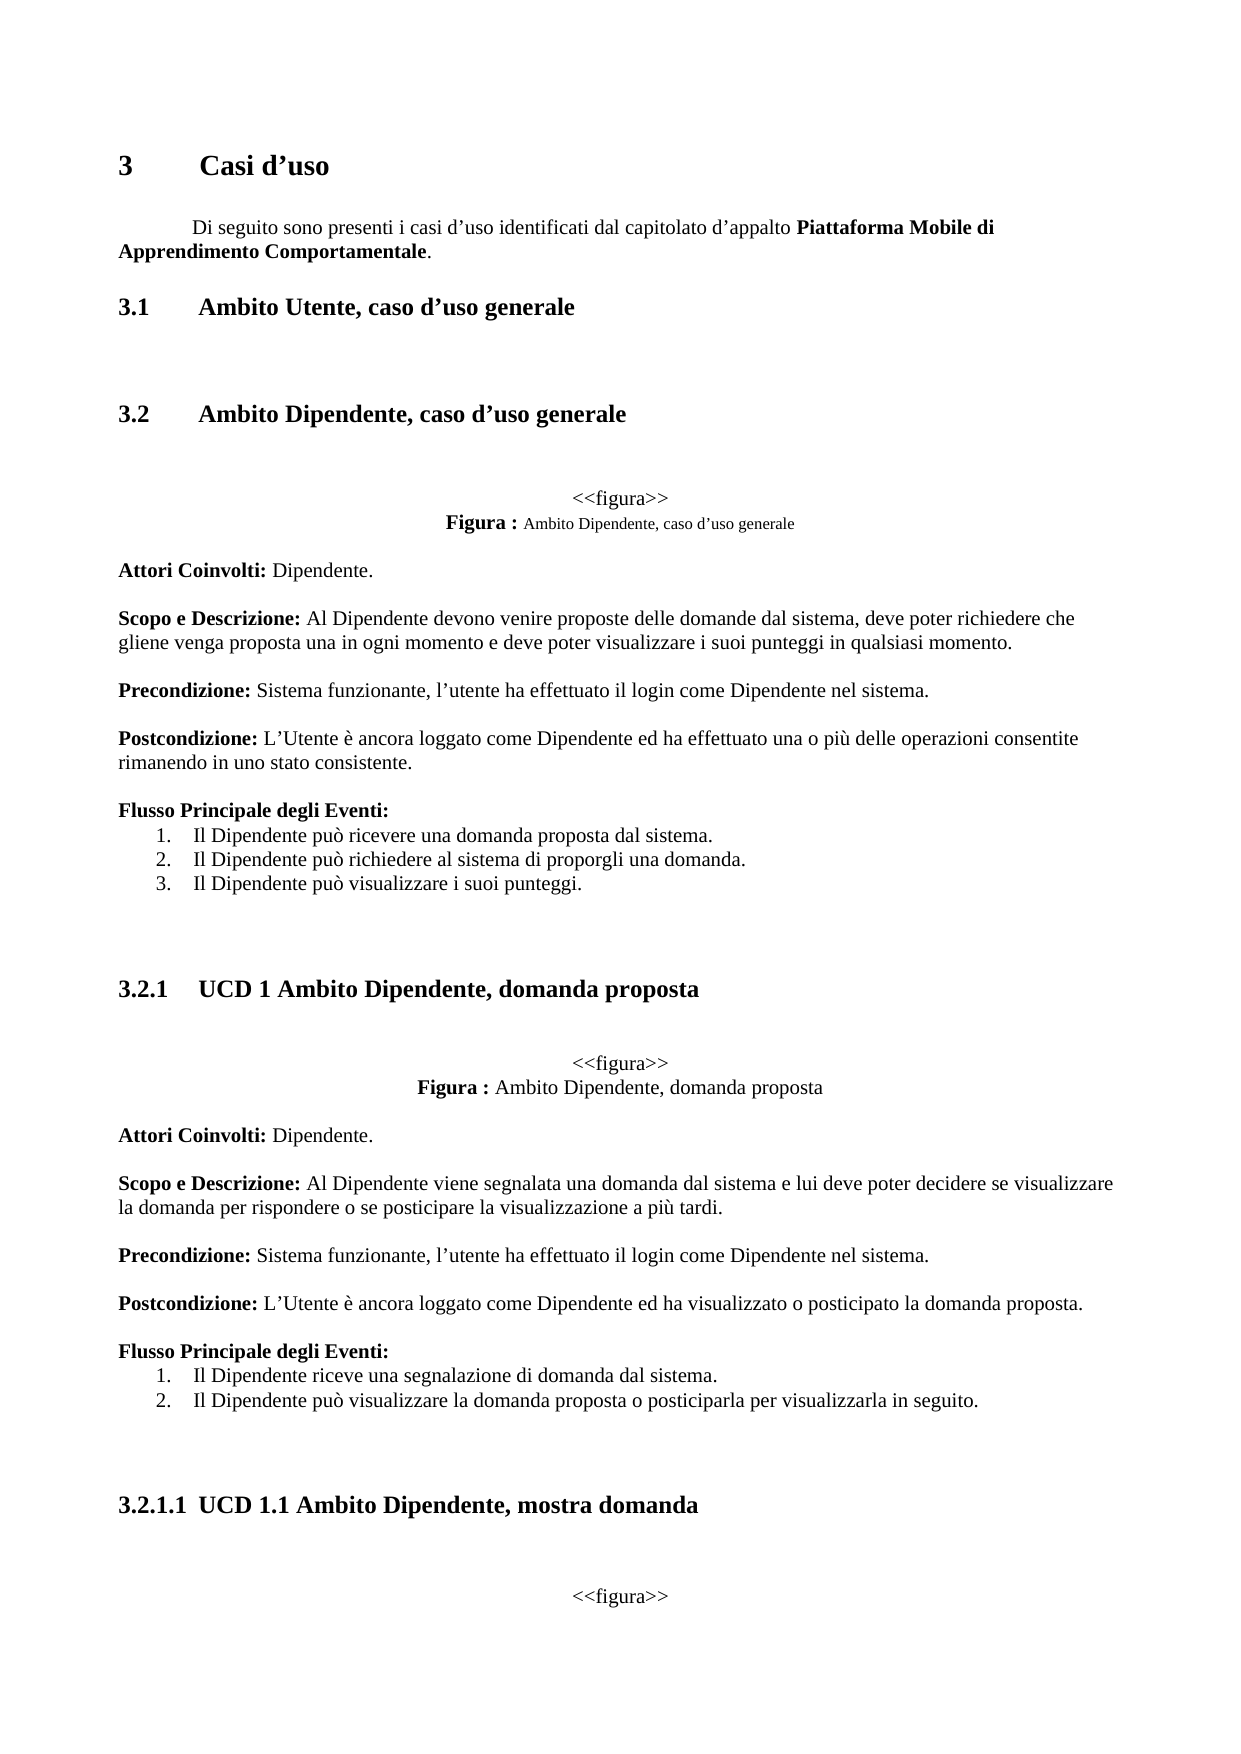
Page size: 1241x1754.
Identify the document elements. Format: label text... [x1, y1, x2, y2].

text Postcondizione: L’Utente è ancora loggato come Dipendente ed ha effettuato una o più delle operazioni consentite rimanendo in uno stato consistente. [118, 726, 1122, 774]
list Il Dipendente può visualizzare i suoi punteggi. [156, 871, 1122, 895]
list Il Dipendente può richiedere al sistema di proporgli una domanda. [156, 847, 1122, 871]
text Scopo e Descrizione: Al Dipendente devono venire proposte delle domande dal sistema, deve poter richiedere che gliene venga proposta una in ogni momento e deve poter visualizzare i suoi punteggi in qualsiasi momento. [118, 606, 1122, 654]
text 3.2 Ambito Dipendente, caso d’uso generale [118, 399, 1122, 428]
text Attori Coinvolti: Dipendente. [118, 558, 1122, 582]
text 3 Casi d’uso [118, 148, 1122, 181]
text Figura : Ambito Dipendente, domanda proposta [118, 1075, 1122, 1099]
text Precondizione: Sistema funzionante, l’utente ha effettuato il login come Dipendente nel sistema. [118, 1243, 1122, 1267]
text Figura : Ambito Dipendente, caso d’uso generale [118, 510, 1122, 534]
text Di seguito sono presenti i casi d’uso identificati dal capitolato d’appalto Piattaforma Mobile di Apprendimento Comportamentale. [118, 215, 1122, 263]
list Il Dipendente riceve una segnalazione di domanda dal sistema. [156, 1363, 1122, 1387]
text Precondizione: Sistema funzionante, l’utente ha effettuato il login come Dipendente nel sistema. [118, 678, 1122, 702]
text Scopo e Descrizione: Al Dipendente viene segnalata una domanda dal sistema e lui deve poter decidere se visualizzare la domanda per rispondere o se posticipare la visualizzazione a più tardi. [118, 1171, 1122, 1219]
text Postcondizione: L’Utente è ancora loggato come Dipendente ed ha visualizzato o posticipato la domanda proposta. [118, 1291, 1122, 1315]
text <<figura>> [118, 486, 1122, 510]
text Flusso Principale degli Eventi: [118, 798, 1122, 822]
text Attori Coinvolti: Dipendente. [118, 1123, 1122, 1147]
text 3.2.1.1 UCD 1.1 Ambito Dipendente, mostra domanda [118, 1491, 1122, 1519]
list Il Dipendente può visualizzare la domanda proposta o posticiparla per visualizzarla in seguito. [156, 1387, 1122, 1412]
text <<figura>> [118, 1051, 1122, 1075]
text 3.2.1 UCD 1 Ambito Dipendente, domanda proposta [118, 974, 1122, 1002]
text <<figura>> [118, 1584, 1122, 1608]
text Flusso Principale degli Eventi: [118, 1339, 1122, 1363]
text 3.1 Ambito Utente, caso d’uso generale [118, 292, 1122, 320]
list Il Dipendente può ricevere una domanda proposta dal sistema. [156, 822, 1122, 847]
